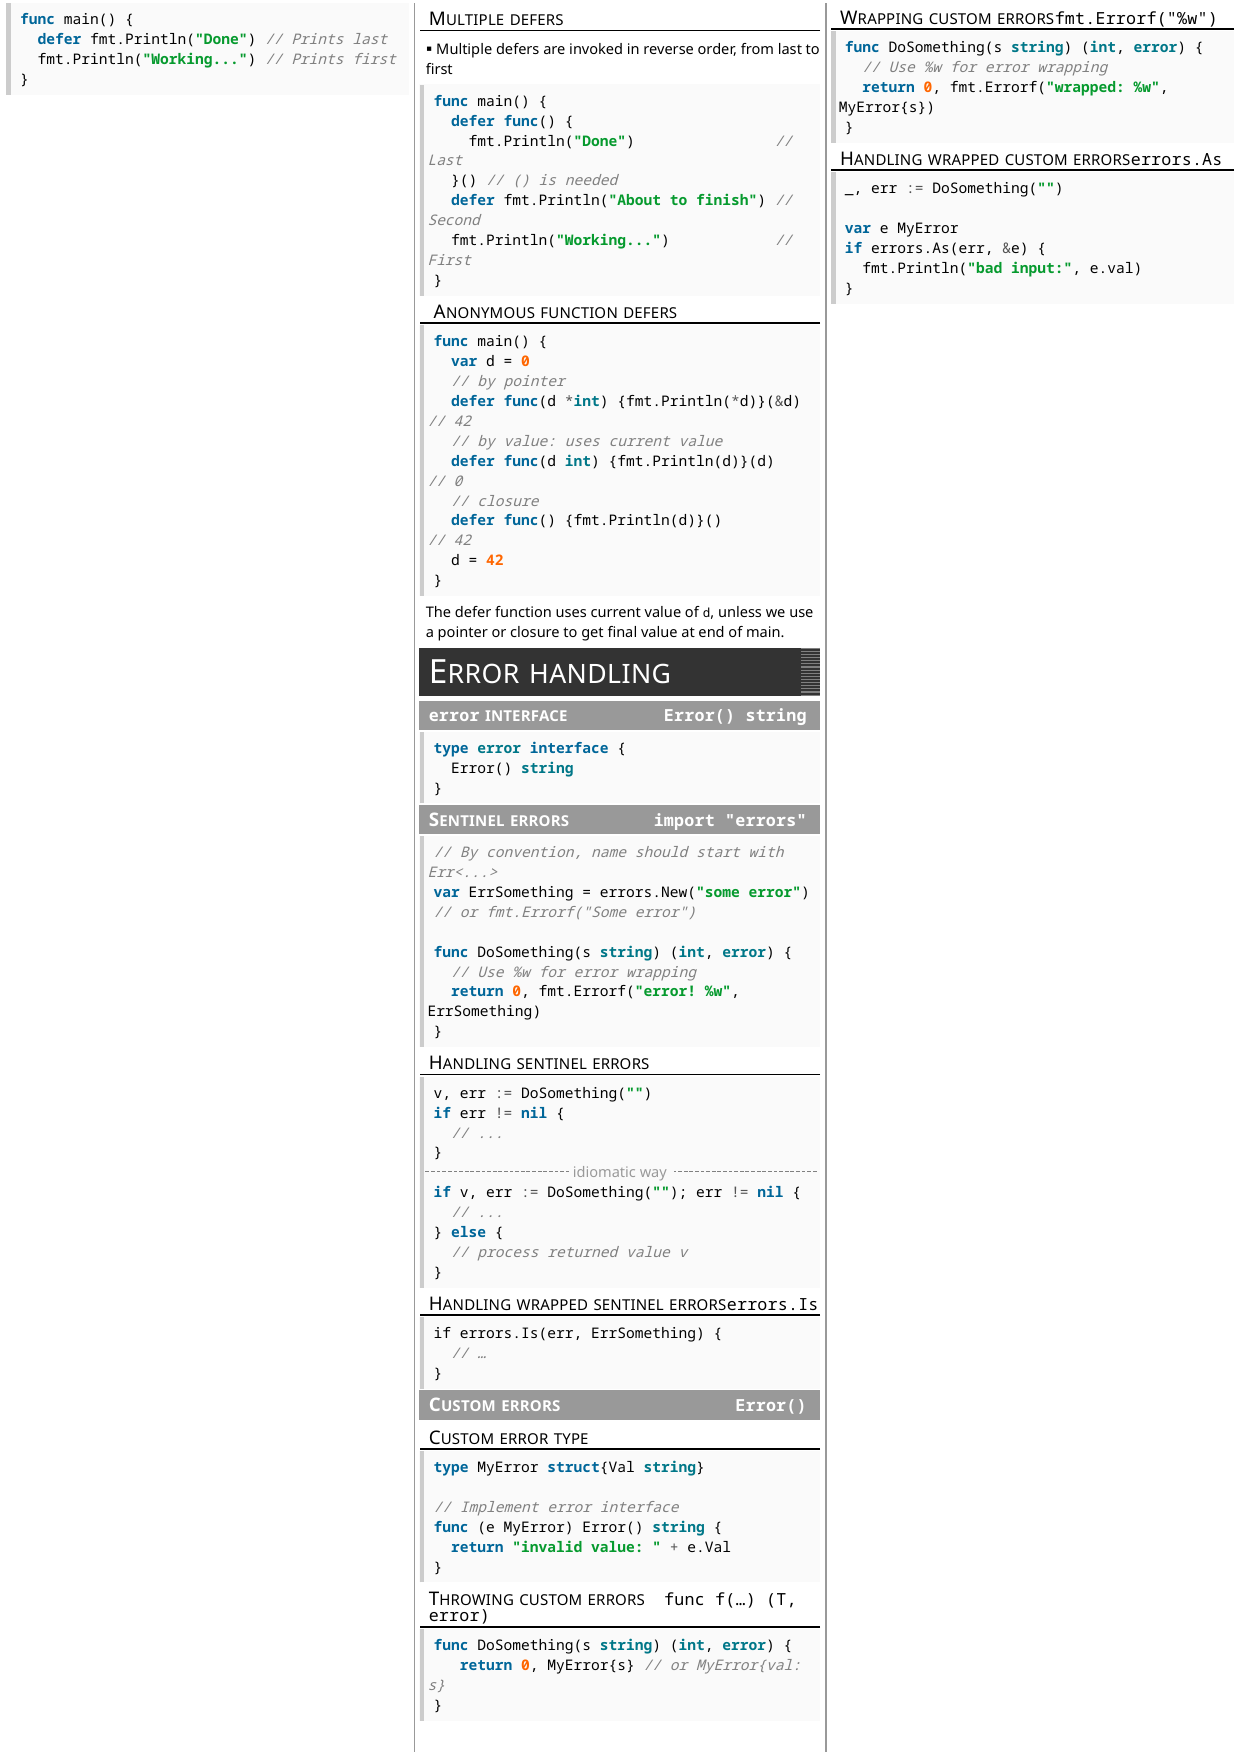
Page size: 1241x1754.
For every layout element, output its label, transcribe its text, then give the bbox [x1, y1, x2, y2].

title Error handling [419, 648, 820, 696]
text } [424, 570, 820, 596]
title Handling wrapped sentinel errors errors.Is [419, 1289, 820, 1316]
text var e MyError [836, 218, 1234, 238]
text Error() string [424, 758, 820, 777]
text func main() { [419, 84, 820, 110]
text defer func(d int) {fmt.Println(d)}(d) // 0 [424, 451, 820, 490]
text func main() { [11, 3, 409, 29]
text defer func() {fmt.Println(d)}() // 42 [424, 510, 820, 550]
text if v, err := DoSomething(""); err != nil { [424, 1182, 820, 1202]
text } [424, 1021, 820, 1047]
text return 0, MyError{s} // or MyError{val: s} [424, 1655, 820, 1695]
text } [424, 777, 820, 803]
text // by value: uses current value [424, 431, 820, 451]
text The defer function uses current value of d, unless we use a pointer or closure to get final value at end of main. [419, 599, 820, 645]
text // by pointer [424, 371, 820, 391]
text func main() { [424, 325, 820, 351]
text var d = 0 [424, 351, 820, 371]
text } [836, 278, 1234, 304]
text } else { [424, 1222, 820, 1242]
text fmt.Println("Done") // Last [424, 130, 820, 170]
text fmt.Println("Working...") // Prints first [11, 49, 409, 69]
text func DoSomething(s string) (int, error) { [424, 1629, 820, 1655]
title Custom errors Error() [419, 1390, 820, 1420]
text defer fmt.Println("Done") // Prints last [11, 29, 409, 49]
text } [424, 1695, 820, 1721]
text // ... [424, 1202, 820, 1222]
text if err != nil { [424, 1102, 820, 1122]
text func DoSomething(s string) (int, error) { [424, 941, 820, 961]
text  Multiple defers are invoked in reverse order, from last to first [419, 36, 820, 81]
text var ErrSomething = errors.New("some error") [424, 882, 820, 902]
text defer func() { [424, 110, 820, 130]
text // Use %w for error wrapping [836, 57, 1234, 77]
text type error interface { [424, 732, 820, 758]
title Wrapping custom errors fmt.Errorf("%w") [831, 3, 1234, 28]
text if errors.Is(err, ErrSomething) { [424, 1317, 820, 1343]
text // Use %w for error wrapping [424, 961, 820, 981]
text } [424, 1142, 820, 1162]
text // process returned value v [424, 1242, 820, 1262]
text // closure [424, 490, 820, 510]
text return 0, fmt.Errorf("error! %w", ErrSomething) [424, 981, 820, 1021]
title Handling wrapped custom errors errors.As [831, 144, 1234, 169]
text _, err := DoSomething("") [836, 172, 1234, 198]
text } [836, 117, 1234, 143]
text d = 42 [424, 550, 820, 570]
text // ... [424, 1122, 820, 1142]
title Sentinel errors import "errors" [419, 805, 820, 834]
text } [11, 69, 409, 95]
text if errors.As(err, &e) { [836, 238, 1234, 258]
text } [424, 1557, 820, 1582]
title Handling sentinel errors [419, 1048, 820, 1075]
text func DoSomething(s string) (int, error) { [836, 31, 1234, 57]
text // Implement error interface [424, 1497, 820, 1517]
text // or fmt.Errorf("Some error") [424, 902, 820, 922]
text return "invalid value: " + e.Val [424, 1537, 820, 1557]
text return 0, fmt.Errorf("wrapped: %w", MyError{s}) [836, 77, 1234, 117]
title Anonymous function defers [419, 297, 820, 324]
text type MyError struct{Val string} [424, 1451, 820, 1477]
text // By convention, name should start with Err<...> [424, 836, 820, 882]
text fmt.Println("Working...") // First [424, 230, 820, 269]
text func (e MyError) Error() string { [424, 1517, 820, 1537]
text } [424, 269, 820, 296]
text defer func(d *int) {fmt.Println(*d)}(&d) // 42 [424, 391, 820, 431]
text v, err := DoSomething("") [424, 1077, 820, 1102]
text } [424, 1262, 820, 1288]
text fmt.Println("bad input:", e.val) [836, 258, 1234, 278]
title Multiple defers [419, 4, 820, 31]
title Throwing custom errors func f(…) (T, error) [419, 1584, 820, 1628]
text }() // () is needed [424, 170, 820, 190]
title error interface Error() string [419, 701, 820, 730]
text // … [424, 1343, 820, 1363]
text defer fmt.Println("About to finish") // Second [424, 190, 820, 230]
text } [424, 1363, 820, 1389]
title Custom error type [419, 1423, 820, 1449]
